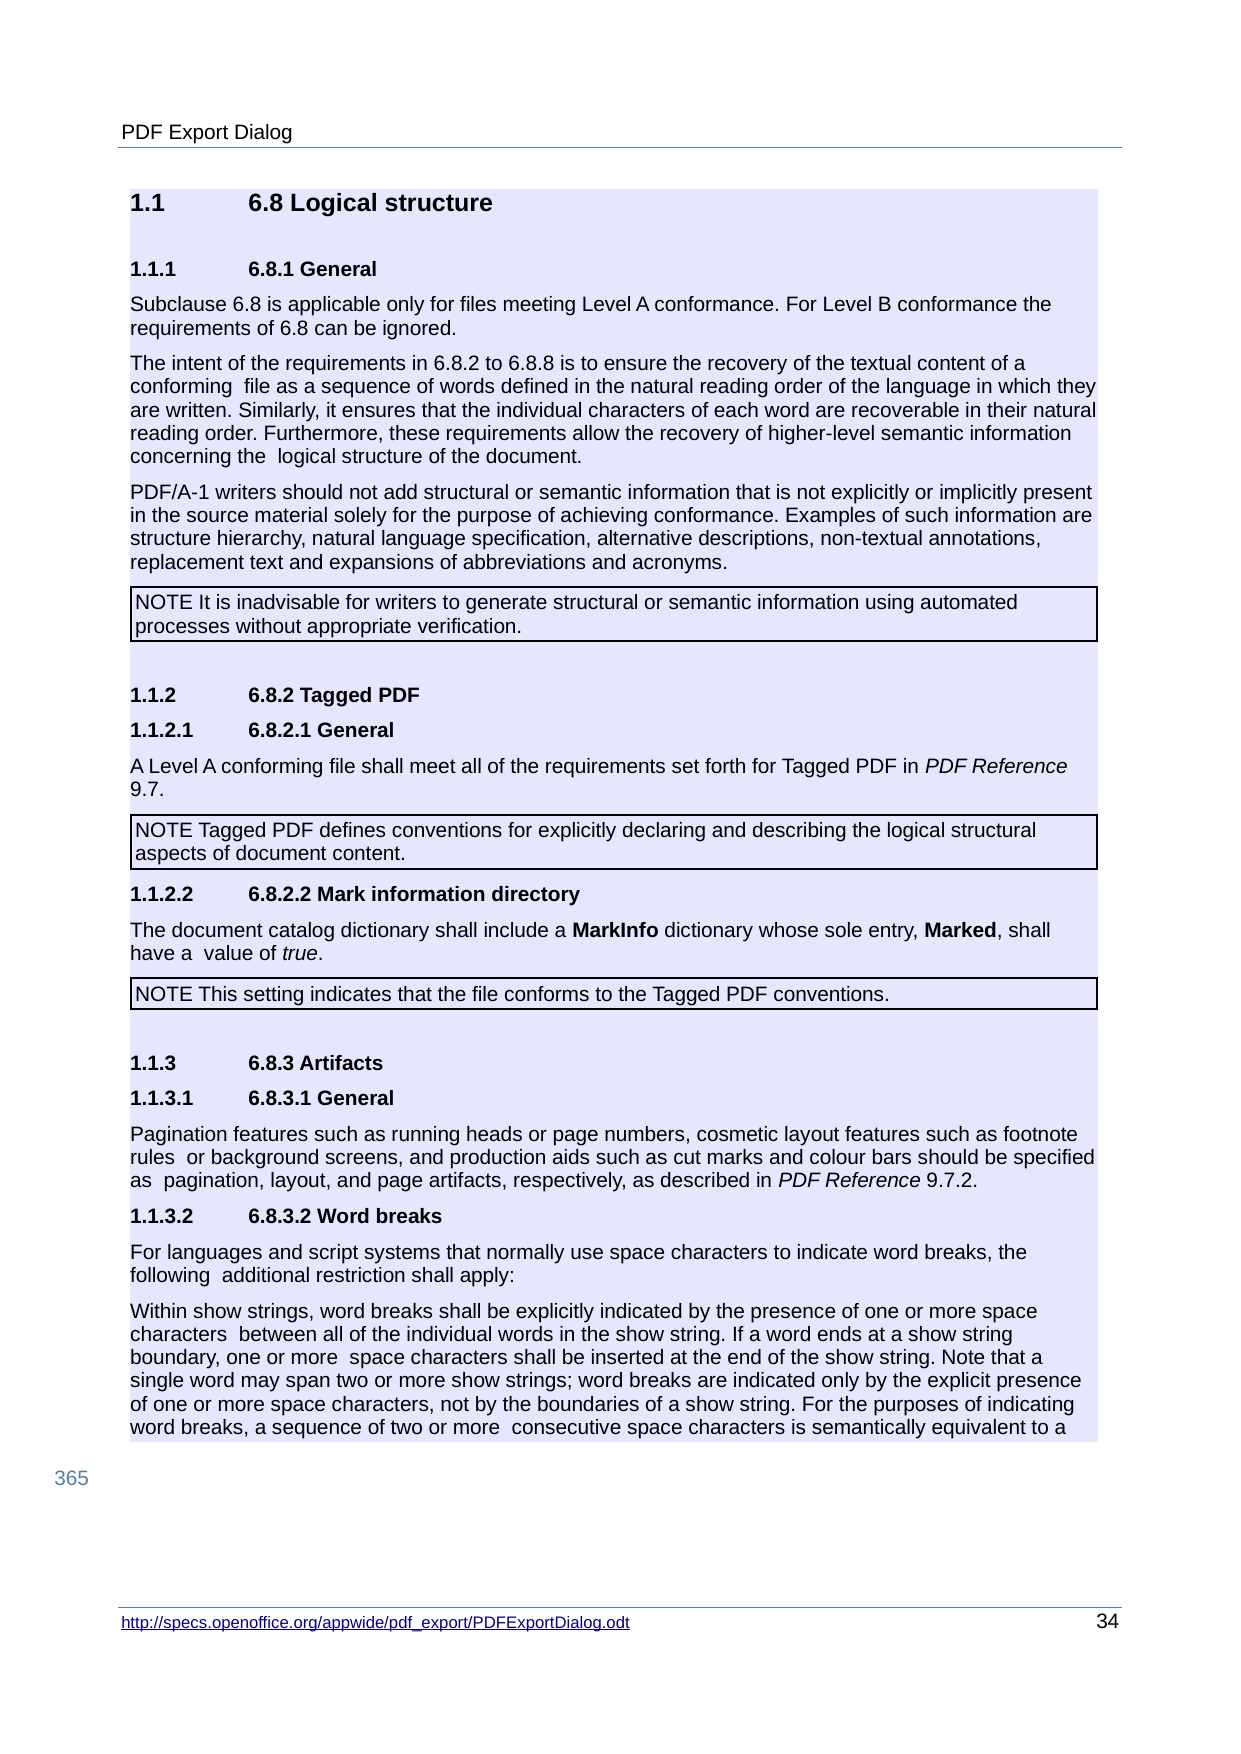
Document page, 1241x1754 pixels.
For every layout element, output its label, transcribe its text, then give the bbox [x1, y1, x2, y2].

subtitle 6.8 Logical structure [130, 189, 1098, 217]
text NOTE Tagged PDF defines conventions for explicitly declaring and describing the logical structural aspects of document content. [132, 816, 1096, 868]
text The intent of the requirements in 6.8.2 to 6.8.8 is to ensure the recovery of the textual content of a conforming file as a sequence of words defined in the natural reading order of the language in which they are written. Similarly, it ensures that the individual characters of each word are recoverable in their natural reading order. Furthermore, these requirements allow the recovery of higher-level semantic information concerning the logical structure of the document. [130, 352, 1098, 468]
text A Level A conforming file shall meet all of the requirements set forth for Tagged PDF in PDF Reference 9.7. [130, 754, 1098, 801]
text The document catalog dictionary shall include a MarkInfo dictionary whose sole entry, Marked, shall have a value of true. [130, 918, 1098, 965]
text Subclause 6.8 is applicable only for files meeting Level A conformance. For Level B conformance the requirements of 6.8 can be ignored. [130, 293, 1098, 339]
subtitle 6.8.2.1 General [130, 719, 1098, 742]
subtitle 6.8.2.2 Mark information directory [130, 882, 1098, 906]
subtitle 6.8.3.2 Word breaks [130, 1205, 1098, 1228]
text NOTE This setting indicates that the file conforms to the Tagged PDF conventions. [132, 979, 1096, 1008]
text PDF/A-1 writers should not add structural or semantic information that is not explicitly or implicitly present in the source material solely for the purpose of achieving conformance. Examples of such information are structure hierarchy, natural language specification, alternative descriptions, non-textual annotations, replacement text and expansions of abbreviations and acronyms. [130, 481, 1098, 573]
text For languages and script systems that normally use space characters to indicate word breaks, the following additional restriction shall apply: [130, 1240, 1098, 1287]
text Within show strings, word breaks shall be explicitly indicated by the presence of one or more space characters between all of the individual words in the show string. If a word ends at a show string boundary, one or more space characters shall be inserted at the end of the show string. Note that a single word may span two or more show strings; word breaks are indicated only by the explicit presence of one or more space characters, not by the boundaries of a show string. For the purposes of indicating word breaks, a sequence of two or more consecutive space characters is semantically equivalent to a [130, 1299, 1098, 1439]
subtitle 6.8.3.1 General [130, 1087, 1098, 1110]
text Pagination features such as running heads or page numbers, cosmetic layout features such as footnote rules or background screens, and production aids such as cut marks and colour bars should be specified as pagination, layout, and page artifacts, respectively, as described in PDF Reference 9.7.2. [130, 1122, 1098, 1192]
subtitle 6.8.1 General [130, 258, 1098, 281]
text NOTE It is inadvisable for writers to generate structural or semantic information using automated processes without appropriate verification. [132, 588, 1096, 640]
subtitle 6.8.3 Artifacts [130, 1052, 1098, 1075]
subtitle 6.8.2 Tagged PDF [130, 684, 1098, 707]
